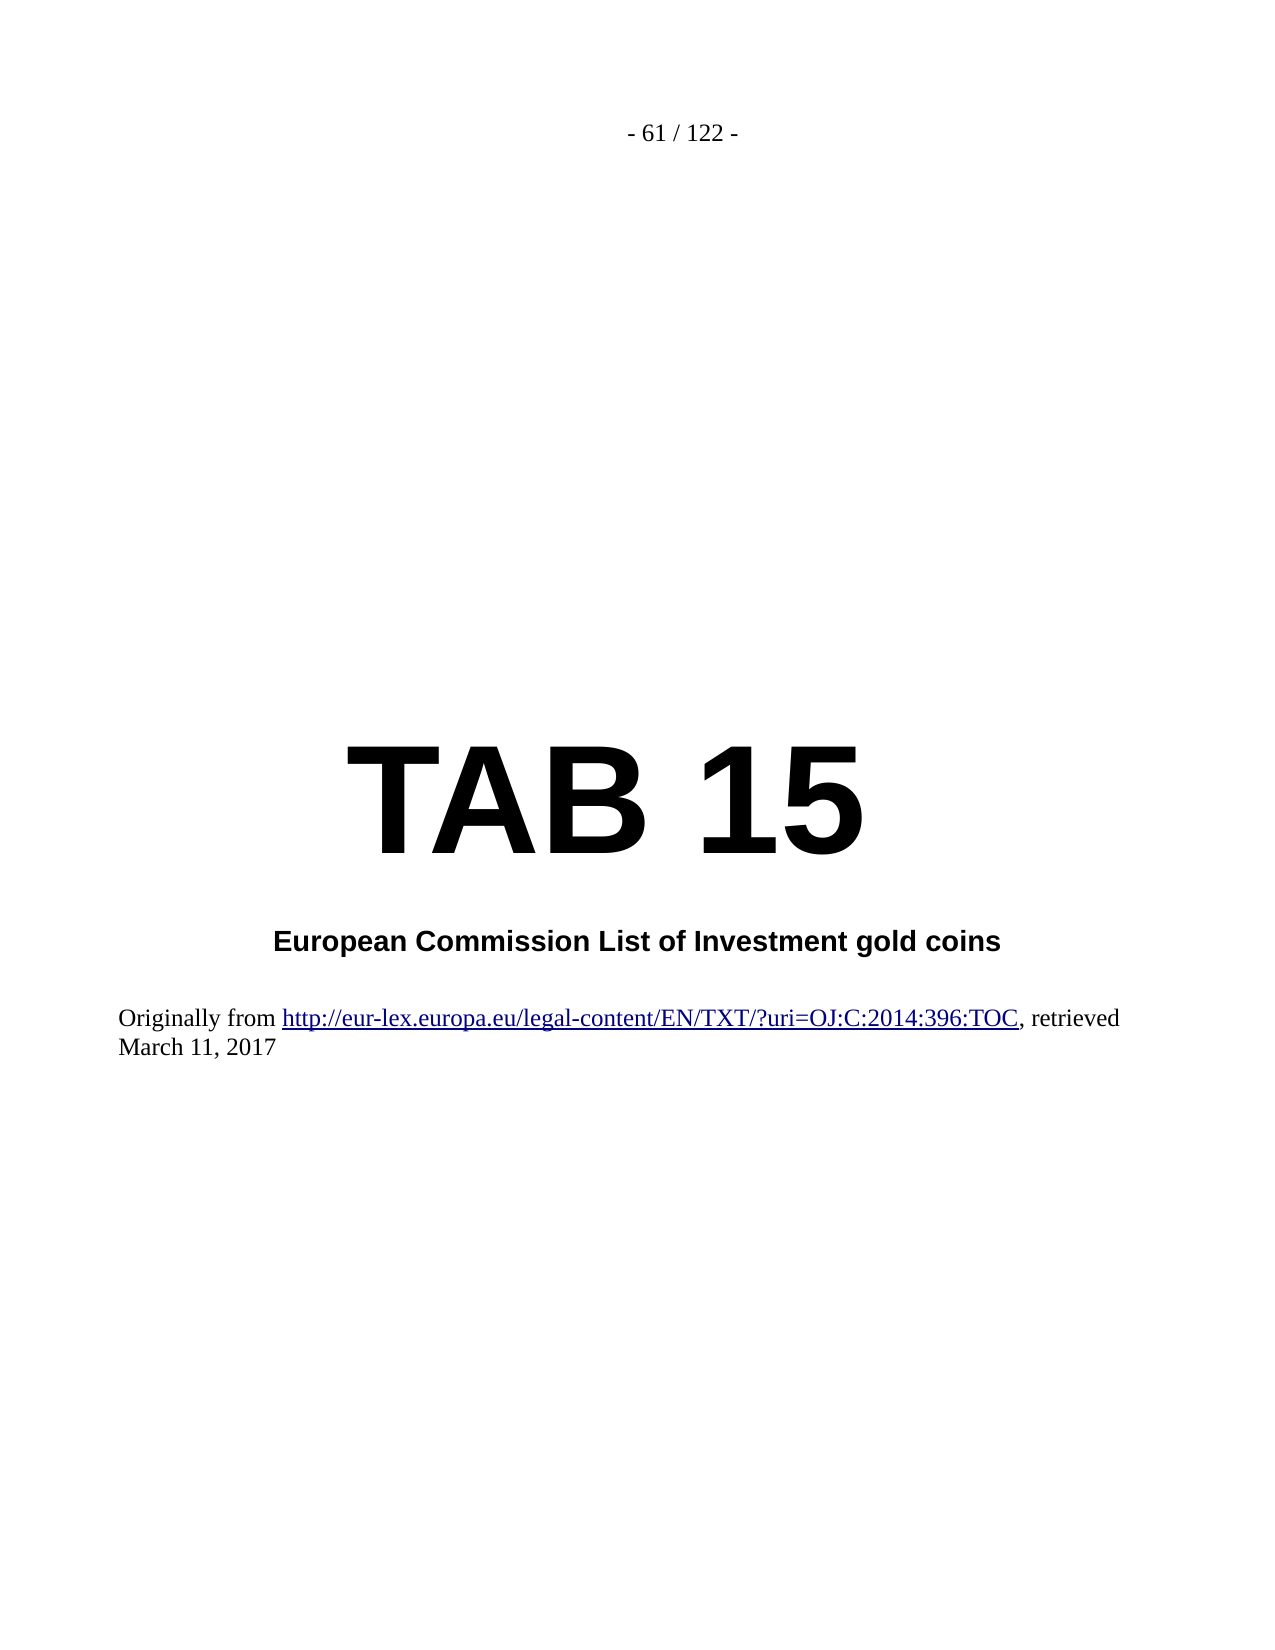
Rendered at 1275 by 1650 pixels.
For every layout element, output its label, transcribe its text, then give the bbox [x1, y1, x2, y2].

subtitle Originally from http://eur-lex.europa.eu/legal-content/EN/TXT/?uri=OJ:C:2014:396:TOC, retrieved March 11, 2017 [118, 1003, 1157, 1061]
subtitle European Commission List of Investment gold coins [118, 924, 1157, 957]
